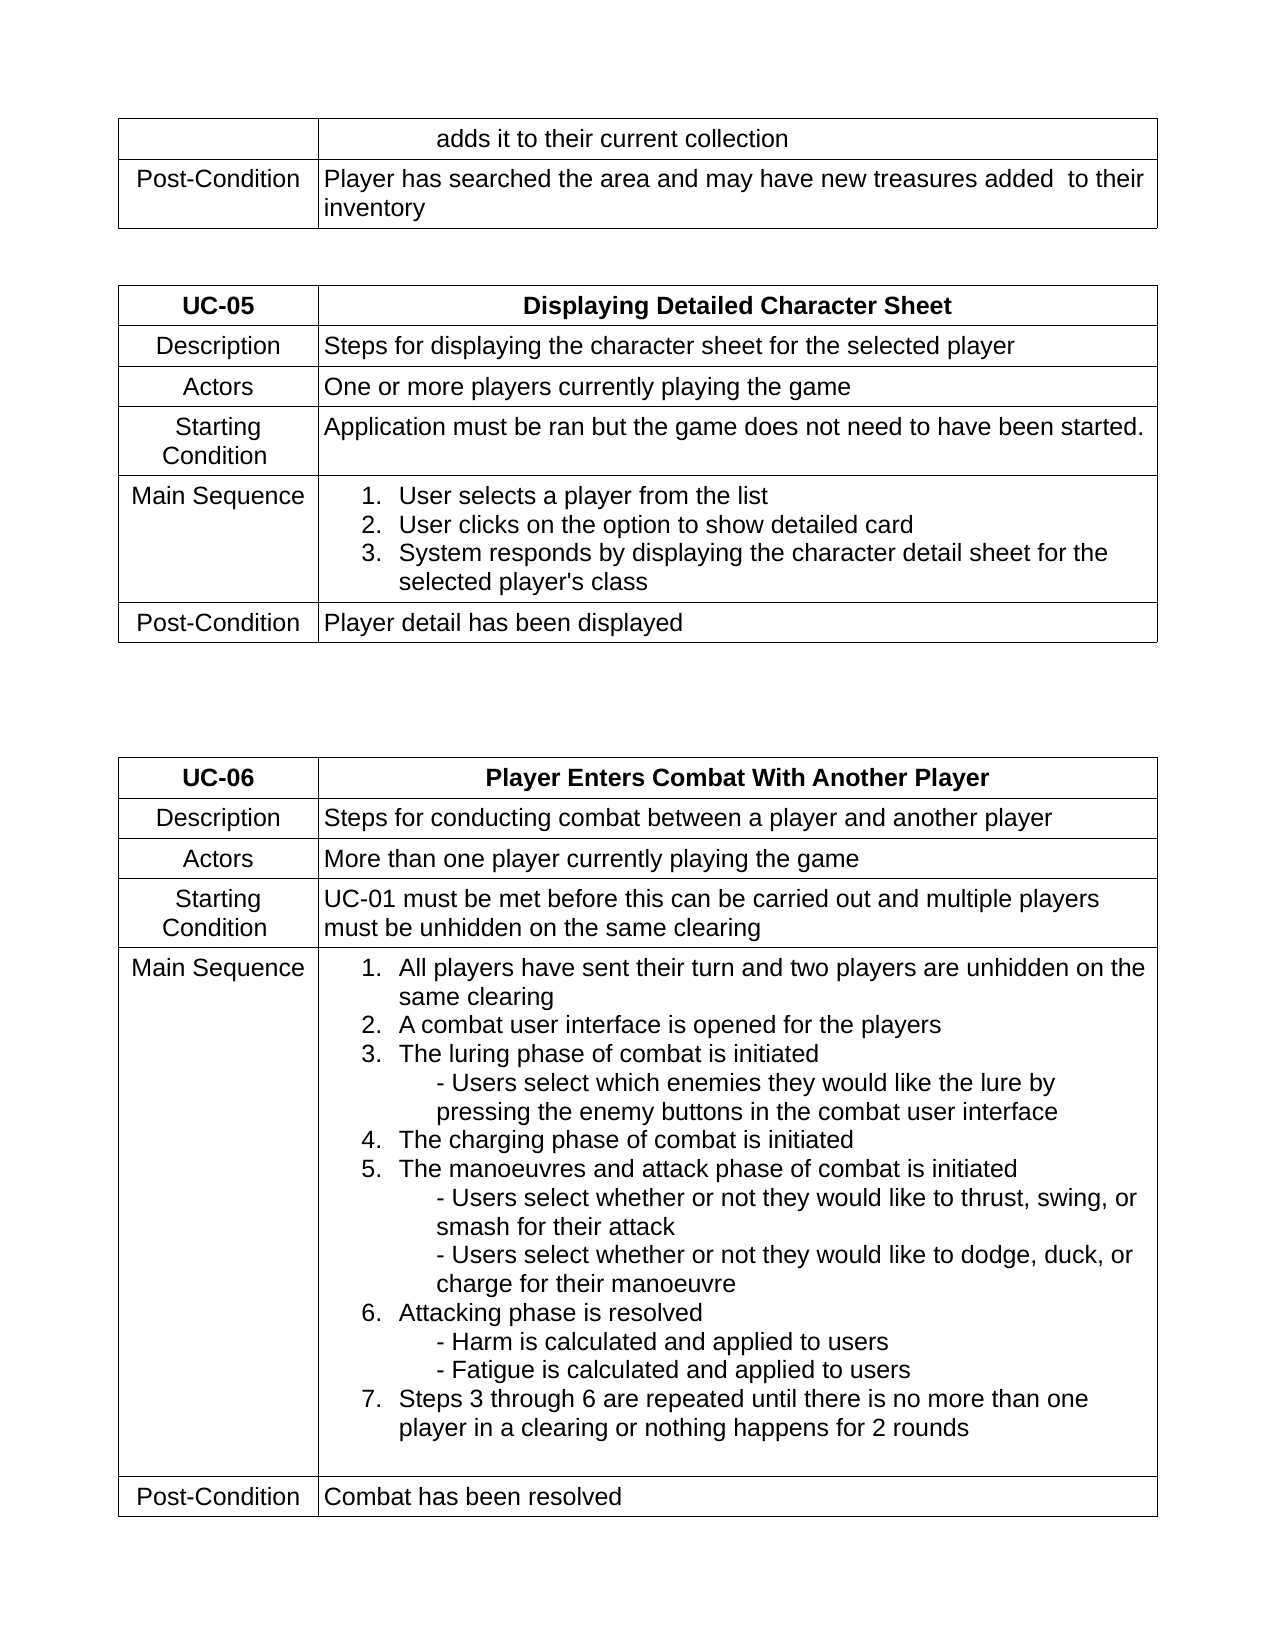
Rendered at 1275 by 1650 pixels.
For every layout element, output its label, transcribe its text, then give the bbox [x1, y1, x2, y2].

table_cell Player detail has been displayed [319, 603, 1157, 642]
table_cell More than one player currently playing the game [319, 839, 1157, 878]
table_header Player Enters Combat With Another Player [319, 758, 1157, 797]
table_cell Actors [119, 839, 318, 878]
table_cell Post-Condition [119, 603, 318, 642]
table_cell Player has searched the area and may have new treasures added to their inventory [319, 160, 1157, 227]
table_cell Main Sequence [119, 948, 318, 1476]
table_cell Steps for conducting combat between a player and another player [319, 799, 1157, 838]
table_cell User selects a player from the list User clicks on the option to show detailed card System responds by displaying the character detail sheet for the selected player's class [319, 476, 1157, 602]
table_cell Post-Condition [119, 1477, 318, 1516]
table_cell Application must be ran but the game does not need to have been started. [319, 407, 1157, 475]
table_cell Steps for displaying the character sheet for the selected player [319, 326, 1157, 366]
table_cell One or more players currently playing the game [319, 367, 1157, 406]
table_cell Combat has been resolved [319, 1477, 1157, 1516]
table_cell Description [119, 799, 318, 838]
table_cell Main Sequence [119, 476, 318, 602]
table_cell Post-Condition [119, 160, 318, 227]
table_cell Starting Condition [119, 407, 318, 475]
table_cell UC-01 must be met before this can be carried out and multiple players must be unhidden on the same clearing [319, 879, 1157, 947]
table_cell [119, 119, 318, 158]
table_cell Starting Condition [119, 879, 318, 947]
table_cell Description [119, 326, 318, 366]
table_cell Actors [119, 367, 318, 406]
table_cell adds it to their current collection [319, 119, 1157, 158]
table_header UC-05 [119, 286, 318, 325]
table_header Displaying Detailed Character Sheet [319, 286, 1157, 325]
table_cell All players have sent their turn and two players are unhidden on the same clearing A combat user interface is opened for the players The luring phase of combat is initiated - Users select which enemies they would like the lure by pressing the enemy buttons in the combat user interface The charging phase of combat is initiated The manoeuvres and attack phase of combat is initiated - Users select whether or not they would like to thrust, swing, or smash for their attack - Users select whether or not they would like to dodge, duck, or charge for their manoeuvre Attacking phase is resolved - Harm is calculated and applied to users - Fatigue is calculated and applied to users Steps 3 through 6 are repeated until there is no more than one player in a clearing or nothing happens for 2 rounds [319, 948, 1157, 1476]
table_header UC-06 [119, 758, 318, 797]
